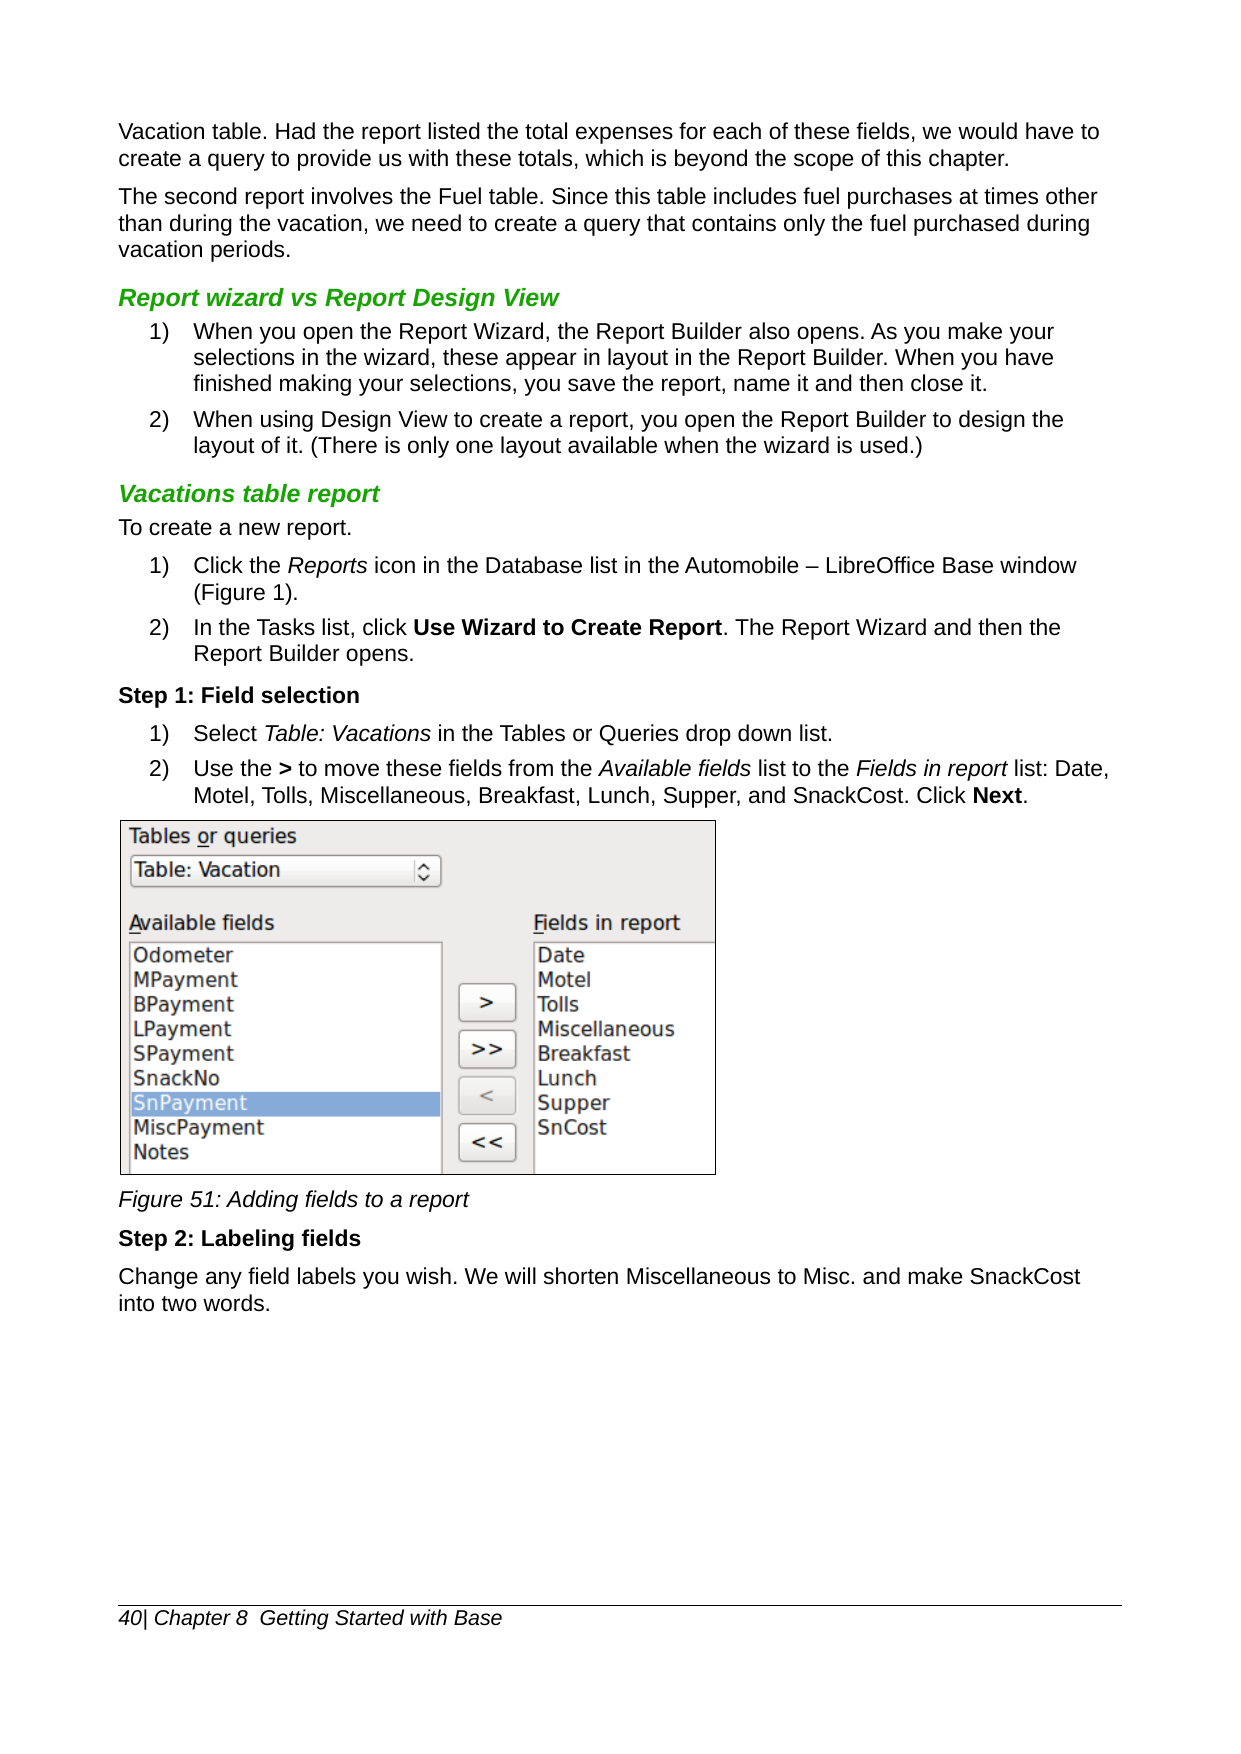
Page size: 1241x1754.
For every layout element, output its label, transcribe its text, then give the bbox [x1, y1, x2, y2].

picture [121, 821, 715, 1174]
text Step 1: Field selection [118, 682, 1122, 708]
subtitle Vacations table report [118, 479, 1122, 508]
subtitle Report wizard vs Report Design View [118, 283, 1122, 312]
list Click the Reports icon in the Database list in the Automobile – LibreOffice Base window (Figure 1). [169, 552, 1122, 605]
text Vacation table. Had the report listed the total expenses for each of these fields, we would have to create a query to provide us with these totals, which is beyond the scope of this chapter. [118, 118, 1122, 171]
list When you open the Report Wizard, the Report Builder also opens. As you make your selections in the wizard, these appear in layout in the Report Builder. When you have finished making your selections, you save the report, name it and then close it. [169, 318, 1122, 397]
list Use the > to move these fields from the Available fields list to the Fields in report list: Date, Motel, Tolls, Miscellaneous, Breakfast, Lunch, Supper, and SnackCost. Click Next. [169, 755, 1122, 808]
text Step 2: Labeling fields [118, 1224, 1122, 1251]
text To create a new report. [118, 514, 1122, 540]
text Change any field labels you wish. We will shorten Miscellaneous to Misc. and make SnackCost into two words. [118, 1263, 1122, 1316]
list When using Design View to create a report, you open the Report Builder to design the layout of it. (There is only one layout available when the wizard is used.) [169, 406, 1122, 458]
list Select Table: Vacations in the Tables or Queries drop down list. [169, 720, 1122, 746]
list In the Tasks list, click Use Wizard to Create Report. The Report Wizard and then the Report Builder opens. [169, 614, 1122, 667]
text The second report involves the Fuel table. Since this table includes fuel purchases at times other than during the vacation, we need to create a query that contains only the fuel purchased during vacation periods. [118, 183, 1122, 262]
text Figure 51: Adding fields to a report [118, 1186, 718, 1212]
